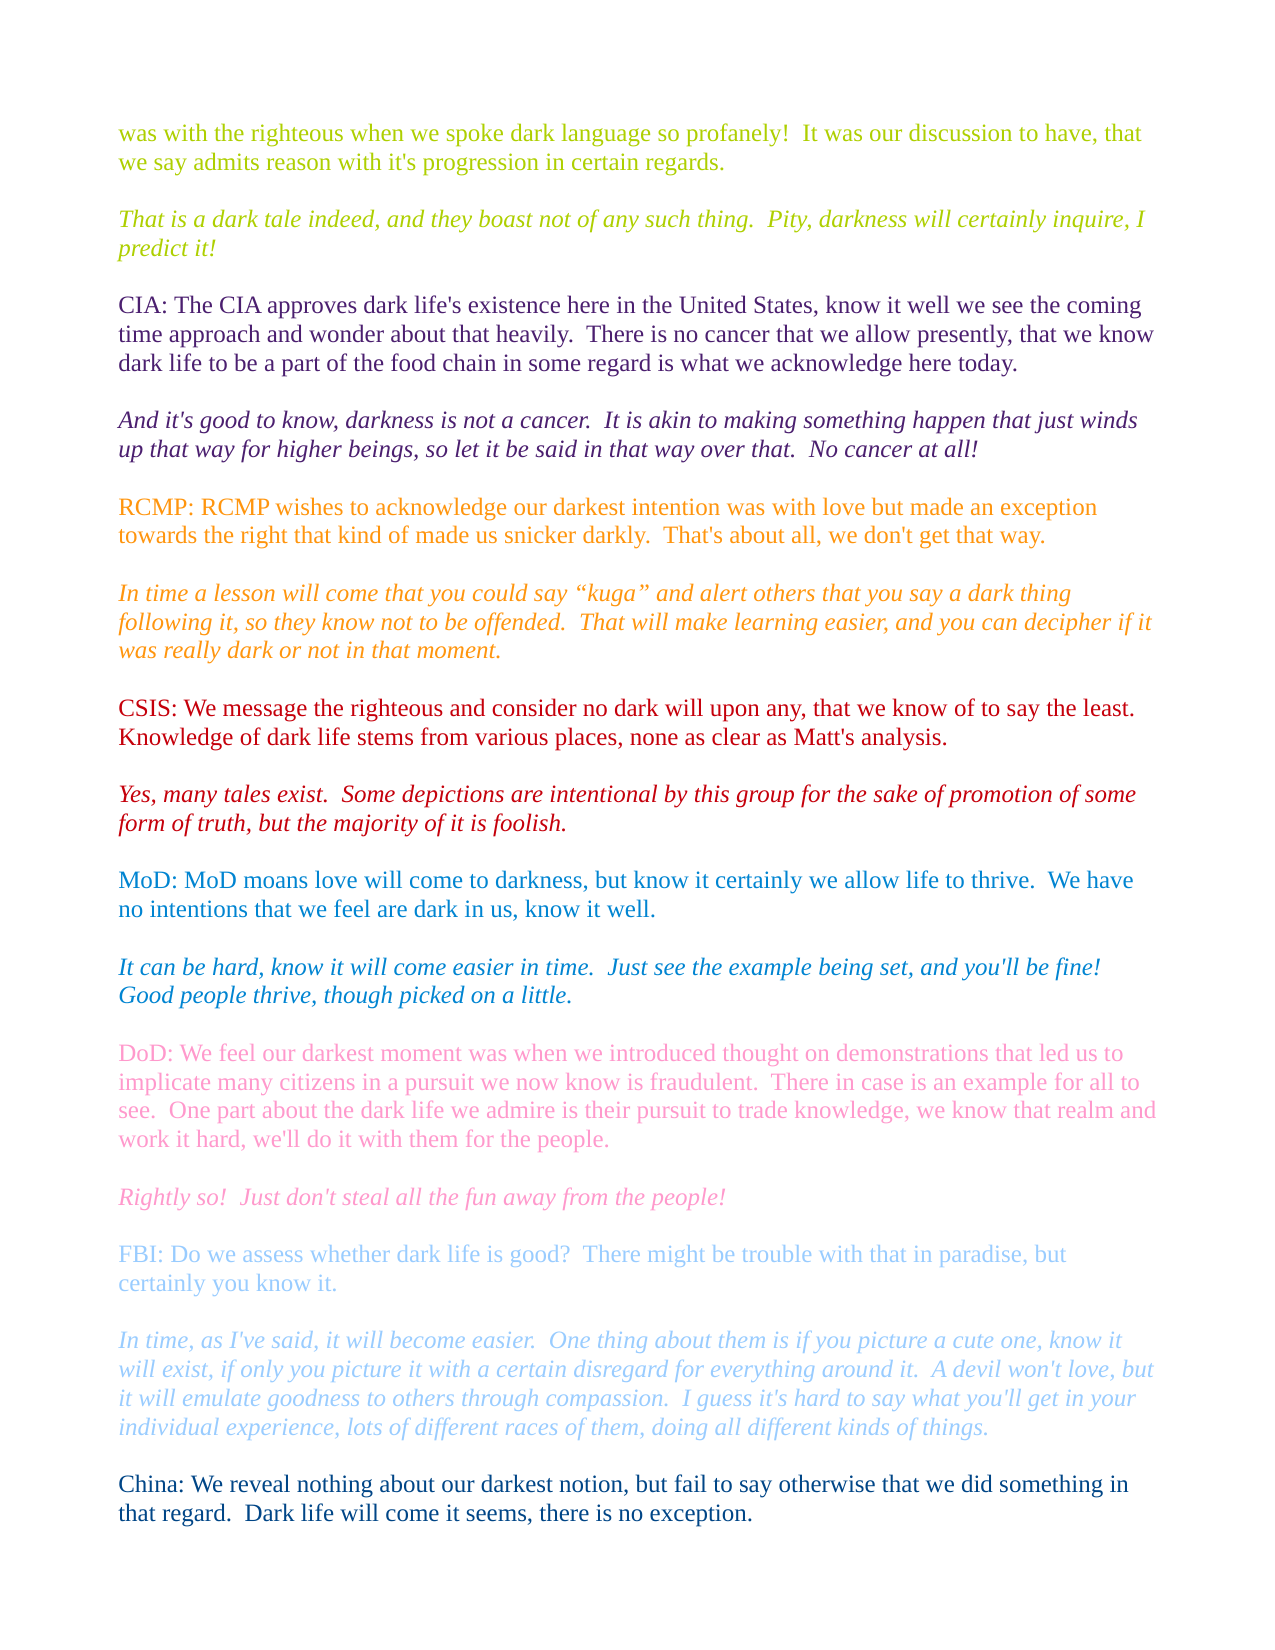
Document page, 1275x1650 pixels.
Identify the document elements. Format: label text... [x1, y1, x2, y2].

text MoD: MoD moans love will come to darkness, but know it certainly we allow life to thrive. We have no intentions that we feel are dark in us, know it well. [118, 866, 1157, 923]
text Rightly so! Just don't steal all the fun away from the people! [118, 1182, 1157, 1211]
text And it's good to know, darkness is not a cancer. It is akin to making something happen that just winds up that way for higher beings, so let it be said in that way over that. No cancer at all! [118, 406, 1157, 463]
text was with the righteous when we spoke dark language so profanely! It was our discussion to have, that we say admits reason with it's progression in certain regards. [118, 118, 1157, 176]
text In time, as I've said, it will become easier. One thing about them is if you picture a cute one, know it will exist, if only you picture it with a certain disregard for everything around it. A devil won't love, but it will emulate goodness to others through compassion. I guess it's hard to say what you'll get in your individual experience, lots of different races of them, doing all different kinds of things. [118, 1326, 1157, 1441]
text Yes, many tales exist. Some depictions are intentional by this group for the sake of promotion of some form of truth, but the majority of it is foolish. [118, 779, 1157, 837]
text CIA: The CIA approves dark life's existence here in the United States, know it well we see the coming time approach and wonder about that heavily. There is no cancer that we allow presently, that we know dark life to be a part of the food chain in some regard is what we acknowledge here today. [118, 291, 1157, 377]
text DoD: We feel our darkest moment was when we introduced thought on demonstrations that led us to implicate many citizens in a pursuit we now know is fraudulent. There in case is an example for all to see. One part about the dark life we admire is their pursuit to trade knowledge, we know that realm and work it hard, we'll do it with them for the people. [118, 1038, 1157, 1153]
text RCMP: RCMP wishes to acknowledge our darkest intention was with love but made an exception towards the right that kind of made us snicker darkly. That's about all, we don't get that way. [118, 492, 1157, 549]
text In time a lesson will come that you could say “kuga” and alert others that you say a dark thing following it, so they know not to be offended. That will make learning easier, and you can decipher if it was really dark or not in that moment. [118, 578, 1157, 664]
text That is a dark tale indeed, and they boast not of any such thing. Pity, darkness will certainly inquire, I predict it! [118, 204, 1157, 262]
text CSIS: We message the righteous and consider no dark will upon any, that we know of to say the least. Knowledge of dark life stems from various places, none as clear as Matt's analysis. [118, 693, 1157, 751]
text It can be hard, know it will come easier in time. Just see the example being set, and you'll be fine! Good people thrive, though picked on a little. [118, 952, 1157, 1009]
text FBI: Do we assess whether dark life is good? There might be trouble with that in paradise, but certainly you know it. [118, 1239, 1157, 1297]
text China: We reveal nothing about our darkest notion, but fail to say otherwise that we did something in that regard. Dark life will come it seems, there is no exception. [118, 1469, 1157, 1527]
